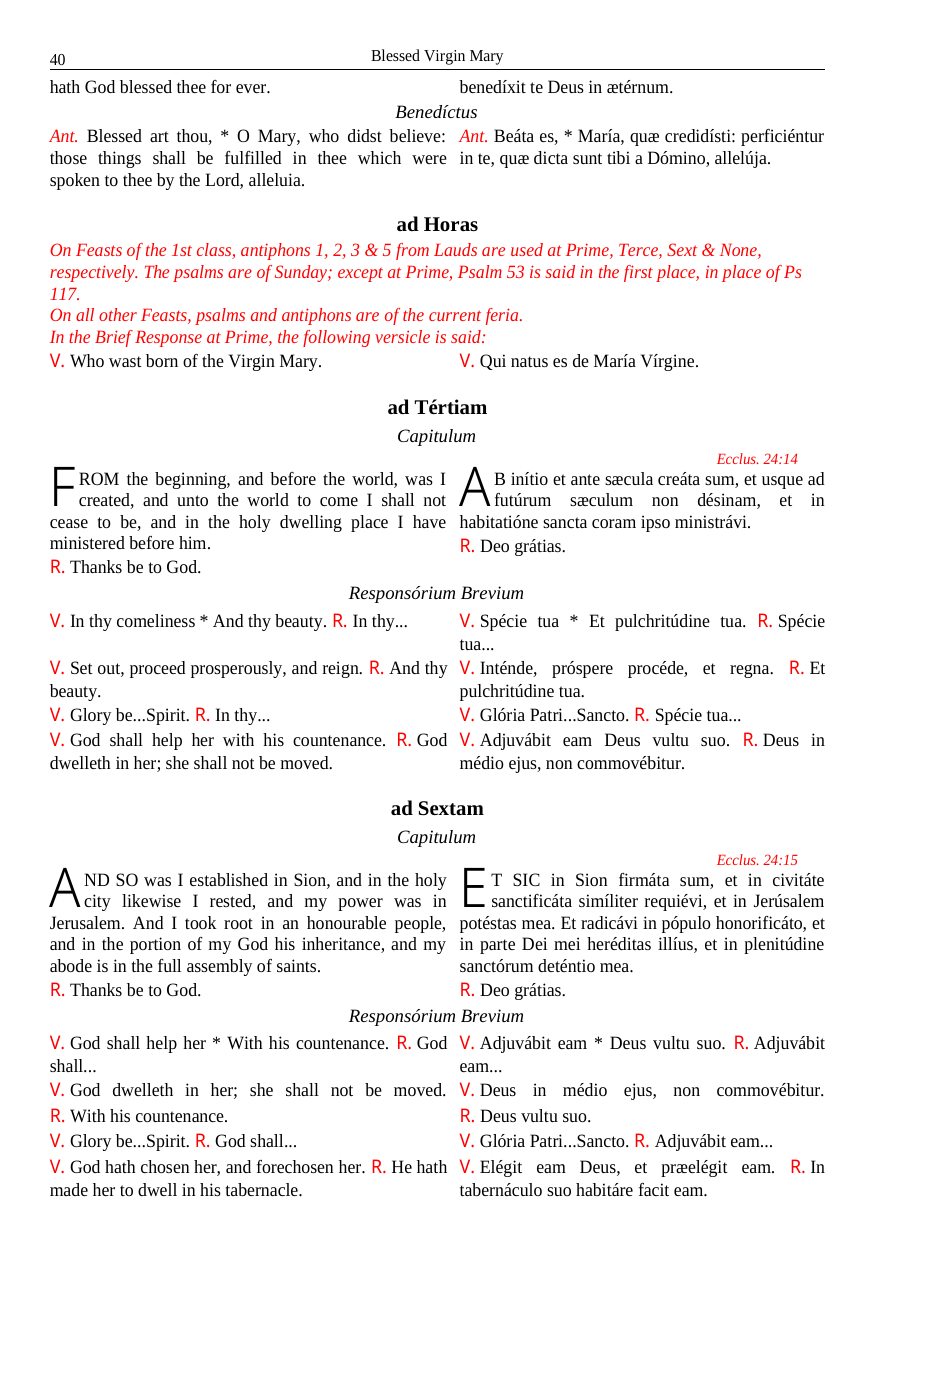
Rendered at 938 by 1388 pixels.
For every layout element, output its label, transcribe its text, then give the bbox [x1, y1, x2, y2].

text On all other Feasts, psalms and antiphons are of the current feria. [49, 304, 825, 326]
table_header V. Elégit eam Deus, et præelégit eam. R. In tabernáculo suo habitáre facit eam. [453, 1153, 825, 1200]
table_header V. Adjuvábit eam Deus vultu suo. R. Deus in médio ejus, non commovébitur. [453, 727, 825, 774]
text Benedíctus [49, 101, 825, 122]
text ad Tértiam [49, 395, 825, 419]
text Responsórium Brevium [49, 582, 825, 604]
table_header FROM the beginning, and before the world, was I created, and unto the world to come I shall not cease to be, and in the holy dwelling place I have ministered before him. R. Thanks be to God. [50, 468, 453, 579]
text Ecclus. 24:14 [49, 449, 825, 467]
table_header hath God blessed thee for ever. [50, 76, 453, 98]
table_header AND SO was I established in Sion, and in the holy city likewise I rested, and my power was in Jerusalem. And I took root in an honourable people, and in the portion of my God his inheritance, and my abode is in the full assembly of saints. R. Thanks be to God. [50, 869, 453, 1002]
table_header V. God shall help her * With his countenance. R. God shall... [50, 1029, 453, 1076]
table_header V. God hath chosen her, and forechosen her. R. He hath made her to dwell in his tabernacle. [50, 1153, 453, 1200]
table_header V. Who wast born of the Virgin Mary. [50, 347, 453, 373]
table_cell V. Glory be...Spirit. R. God shall... [50, 1128, 453, 1153]
table_header V. In thy comeliness * And thy beauty. R. In thy... [50, 607, 453, 654]
table_cell V. Glory be...Spirit. R. In thy... [50, 701, 453, 727]
text ad Sextam [49, 796, 825, 820]
table_header V. Adjuvábit eam * Deus vultu suo. R. Adjuvábit eam... [453, 1029, 825, 1076]
table_header V. Spécie tua * Et pulchritúdine tua. R. Spécie tua... [453, 607, 825, 654]
text On Feasts of the 1st class, antiphons 1, 2, 3 & 5 from Lauds are used at Prime, Terce, Sext & None, respectively. The psalms are of Sunday; except at Prime, Psalm 53 is said in the first place, in place of Ps 117. [49, 239, 825, 304]
text Capitulum [49, 826, 825, 847]
text In the Brief Response at Prime, the following versicle is said: [49, 326, 825, 347]
text Responsórium Brevium [49, 1005, 825, 1026]
table_header ET SIC in Sion firmáta sum, et in civitáte sanctificáta simíliter requiévi, et in Jerúsalem potéstas mea. Et radicávi in pópulo honorificáto, et in parte Dei mei heréditas illíus, et in plenitúdine sanctórum deténtio mea. R. Deo grátias. [453, 869, 825, 1002]
text Ecclus. 24:15 [49, 851, 825, 868]
table_header Ant. Beáta es, * María, quæ credidísti: perficiéntur in te, quæ dicta sunt tibi a Dómino, allelúja. [453, 125, 825, 190]
table_cell V. Deus in médio ejus, non commovébitur. R. Deus vultu suo. [453, 1076, 825, 1127]
table_header V. Qui natus es de María Vírgine. [453, 347, 825, 373]
table_cell V. Inténde, próspere procéde, et regna. R. Et pulchritúdine tua. [453, 654, 825, 701]
text Capitulum [49, 425, 825, 447]
table_header Ant. Blessed art thou, * O Mary, who didst believe: those things shall be fulfilled in thee which were spoken to thee by the Lord, alleluia. [50, 125, 453, 190]
table_cell V. Glória Patri...Sancto. R. Adjuvábit eam... [453, 1128, 825, 1153]
table_header V. God shall help her with his countenance. R. God dwelleth in her; she shall not be moved. [50, 727, 453, 774]
table_cell V. Set out, proceed prosperously, and reign. R. And thy beauty. [50, 654, 453, 701]
text ad Horas [49, 212, 825, 236]
table_header benedíxit te Deus in ætérnum. [453, 76, 825, 98]
table_cell V. Glória Patri...Sancto. R. Spécie tua... [453, 701, 825, 727]
table_header AB inítio et ante sæcula creáta sum, et usque ad futúrum sæculum non désinam, et in habitatióne sancta coram ipso ministrávi. R. Deo grátias. [453, 468, 825, 579]
table_cell V. God dwelleth in her; she shall not be moved. R. With his countenance. [50, 1076, 453, 1127]
